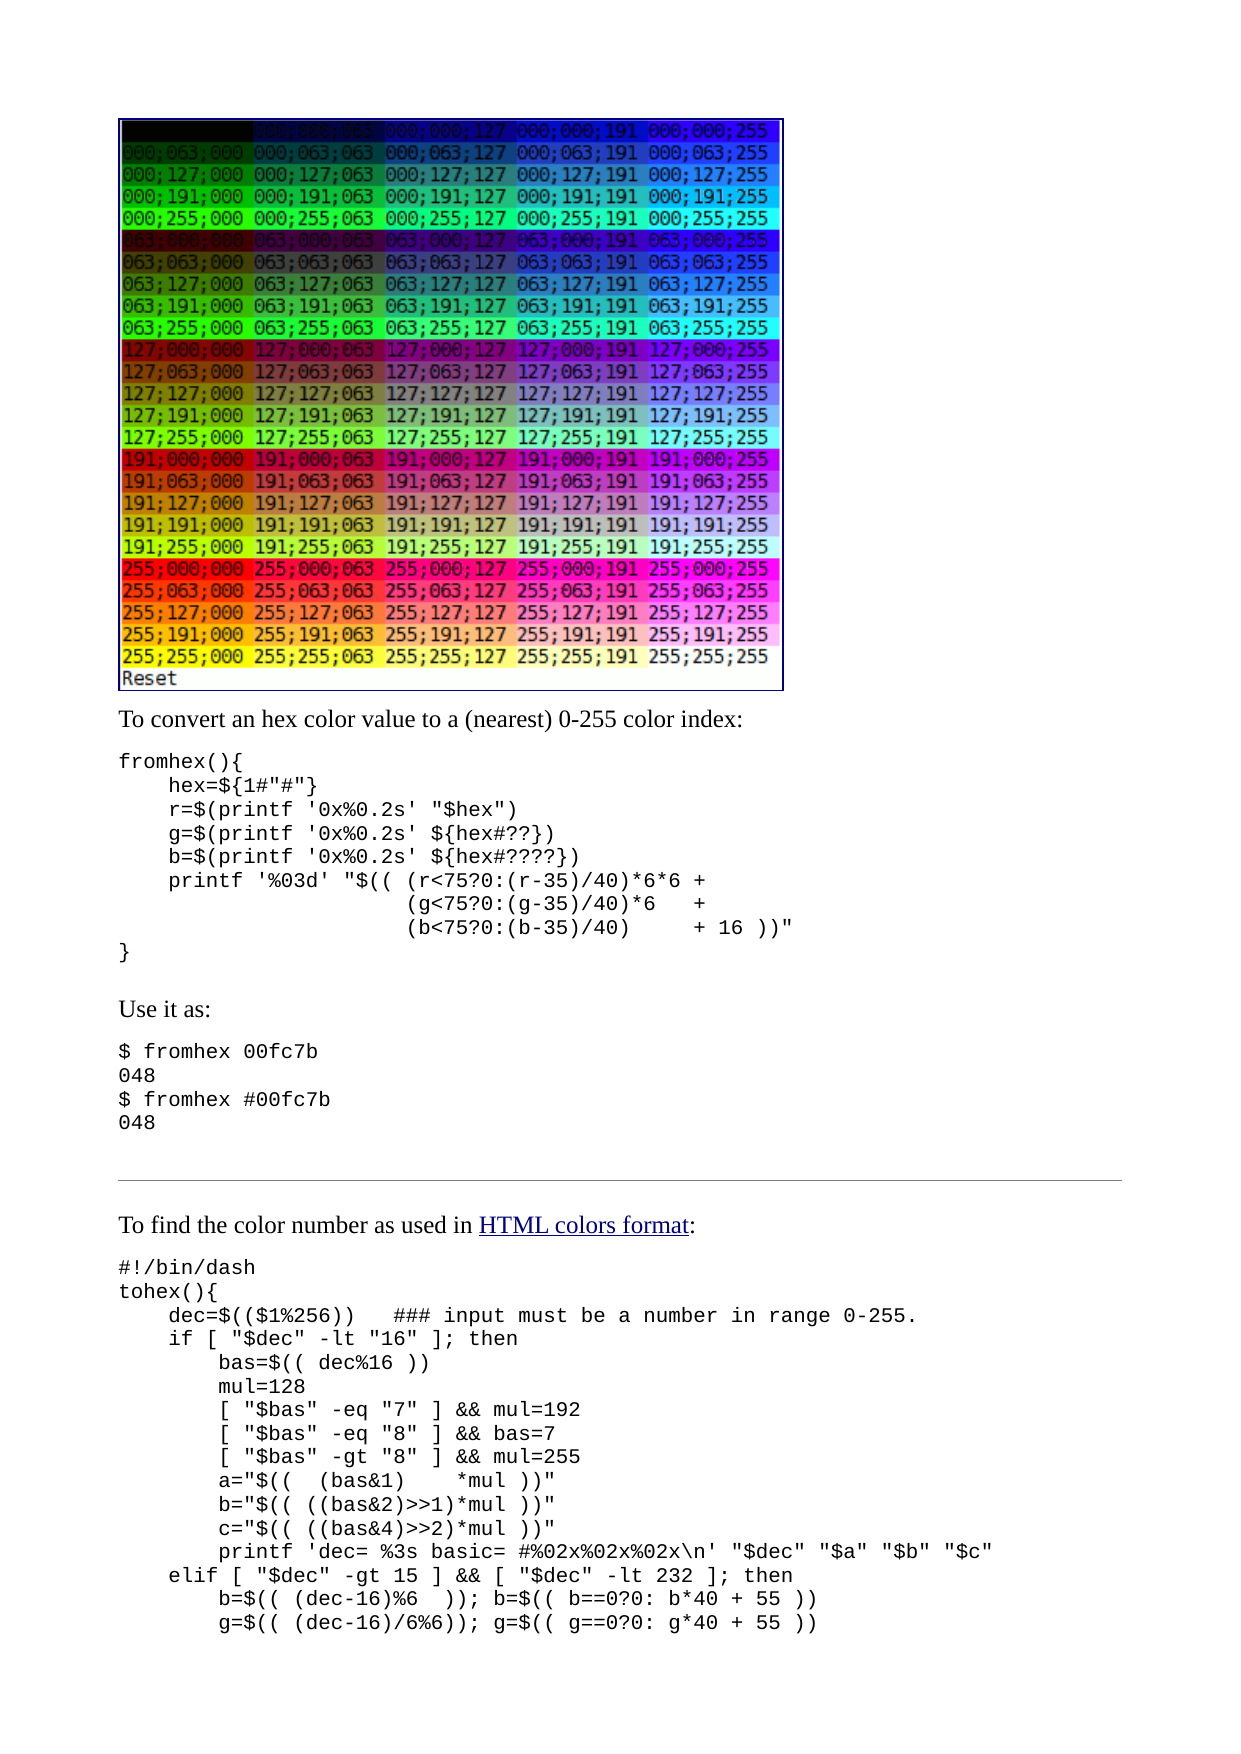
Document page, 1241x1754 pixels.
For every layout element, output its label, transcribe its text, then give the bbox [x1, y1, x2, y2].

text printf 'dec= %3s basic= #%02x%02x%02x\n' "$dec" "$a" "$b" "$c" [118, 1541, 1122, 1565]
text 048 [118, 1065, 1122, 1089]
text g=$(( (dec-16)/6%6)); g=$(( g==0?0: g*40 + 55 )) [118, 1612, 1122, 1636]
text Use it as: [118, 994, 1122, 1023]
text [ "$bas" -eq "7" ] && mul=192 [118, 1399, 1122, 1423]
text bas=$(( dec%16 )) [118, 1352, 1122, 1376]
text elif [ "$dec" -gt 15 ] && [ "$dec" -lt 232 ]; then [118, 1565, 1122, 1588]
text 048 [118, 1112, 1122, 1136]
text c="$(( ((bas&4)>>2)*mul ))" [118, 1517, 1122, 1541]
text b=$(( (dec-16)%6 )); b=$(( b==0?0: b*40 + 55 )) [118, 1588, 1122, 1612]
text To find the color number as used in HTML colors format: [118, 1210, 1122, 1238]
text #!/bin/dash [118, 1257, 1122, 1281]
text b="$(( ((bas&2)>>1)*mul ))" [118, 1494, 1122, 1517]
text b=$(printf '0x%0.2s' ${hex#????}) [118, 846, 1122, 870]
text tohex(){ [118, 1281, 1122, 1305]
text [ "$bas" -eq "8" ] && bas=7 [118, 1423, 1122, 1447]
text fromhex(){ [118, 752, 1122, 775]
text } [118, 941, 1122, 964]
text if [ "$dec" -lt "16" ]; then [118, 1328, 1122, 1352]
text (g<75?0:(g-35)/40)*6 + [118, 893, 1122, 917]
text printf '%03d' "$(( (r<75?0:(r-35)/40)*6*6 + [118, 870, 1122, 893]
text r=$(printf '0x%0.2s' "$hex") [118, 799, 1122, 822]
text g=$(printf '0x%0.2s' ${hex#??}) [118, 822, 1122, 846]
picture [120, 120, 782, 690]
text $ fromhex #00fc7b [118, 1089, 1122, 1112]
text To convert an hex color value to a (nearest) 0-255 color index: [118, 704, 1122, 733]
text mul=128 [118, 1376, 1122, 1399]
text $ fromhex 00fc7b [118, 1041, 1122, 1065]
text a="$(( (bas&1) *mul ))" [118, 1470, 1122, 1494]
text dec=$(($1%256)) ### input must be a number in range 0-255. [118, 1305, 1122, 1328]
text hex=${1#"#"} [118, 775, 1122, 799]
text (b<75?0:(b-35)/40) + 16 ))" [118, 917, 1122, 941]
text [ "$bas" -gt "8" ] && mul=255 [118, 1447, 1122, 1470]
